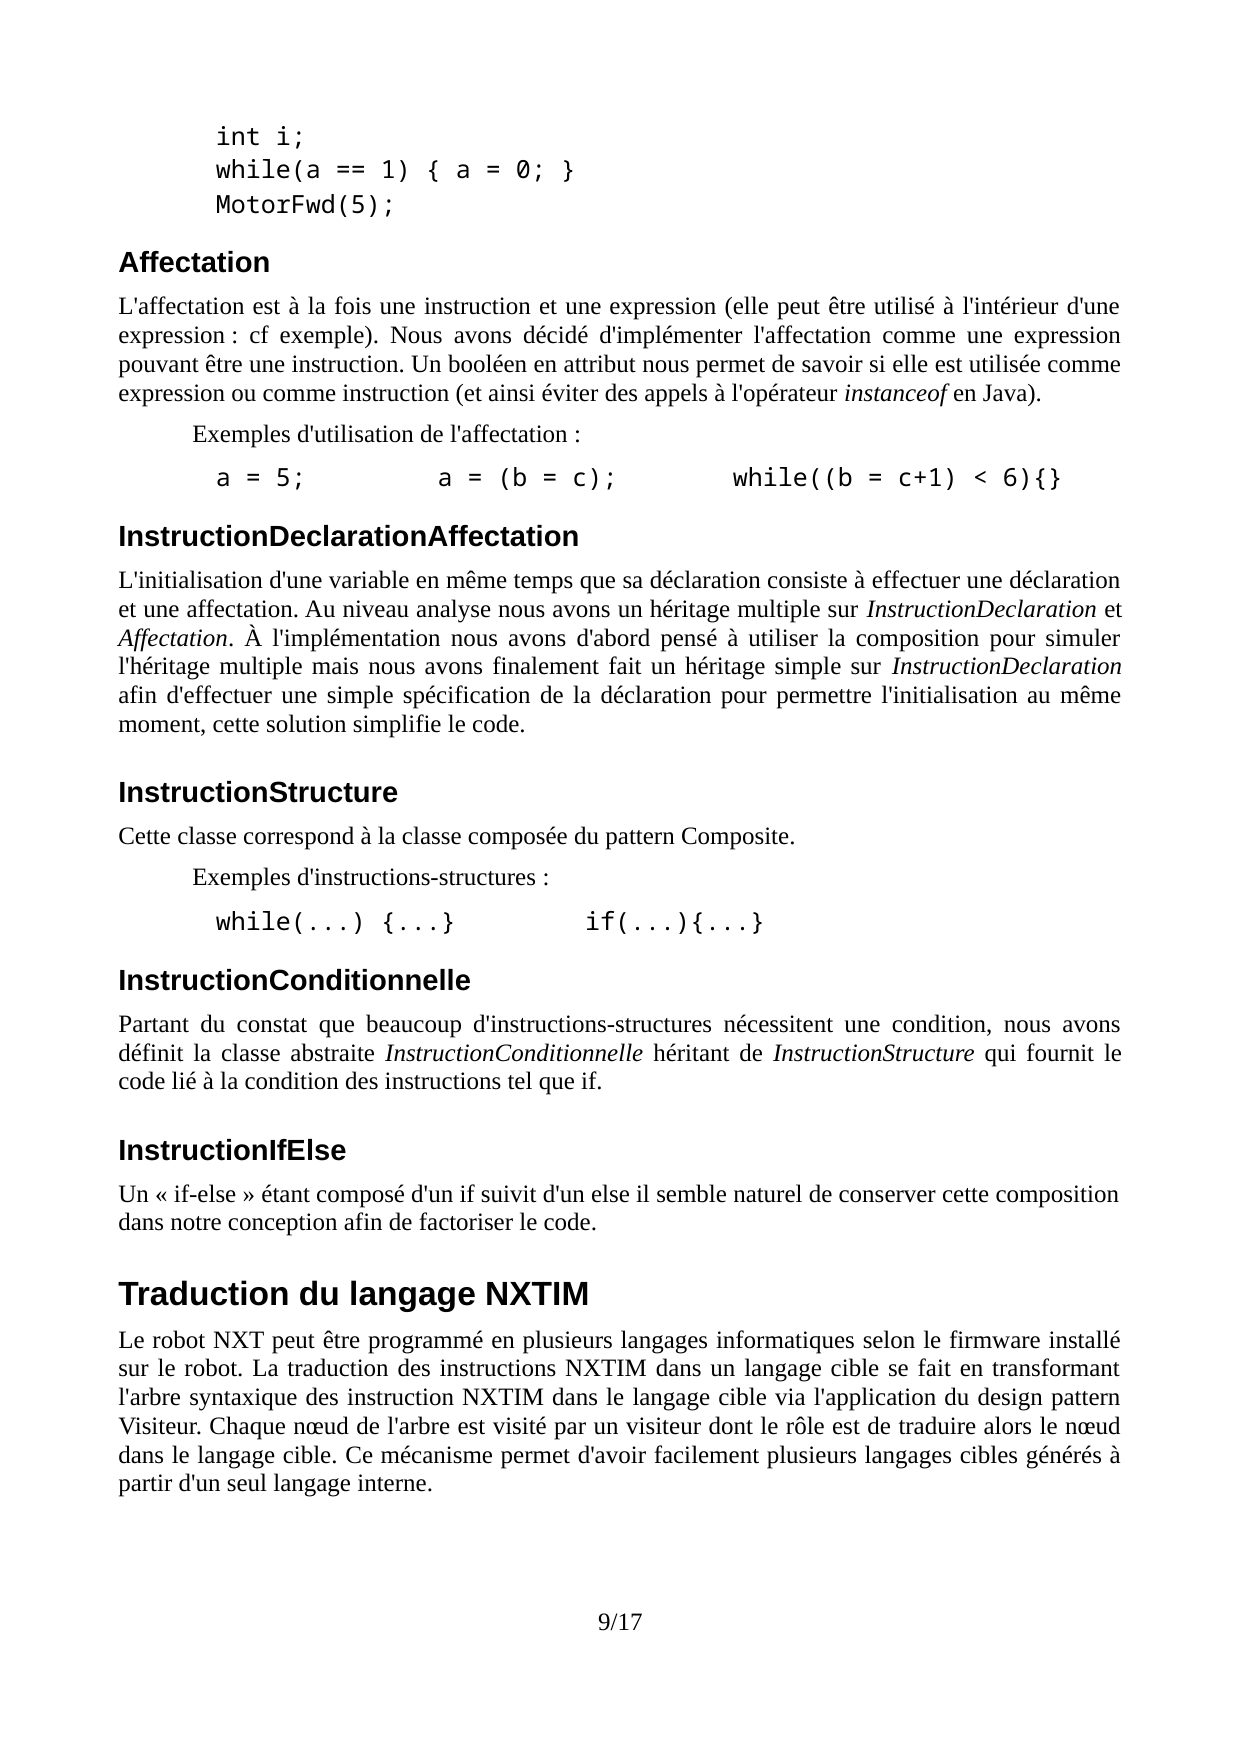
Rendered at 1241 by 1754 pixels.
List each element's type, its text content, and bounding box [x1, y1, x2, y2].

text Exemples d'instructions-structures : [118, 862, 1122, 891]
text int i; [142, 118, 1098, 152]
text Exemples d'utilisation de l'affectation : [118, 419, 1122, 448]
text while(a == 1) { a = 0; } [142, 152, 1098, 186]
subtitle Affectation [118, 245, 1122, 279]
text Cette classe correspond à la classe composée du pattern Composite. [118, 821, 1122, 850]
text Le robot NXT peut être programmé en plusieurs langages informatiques selon le firmware installé sur le robot. La traduction des instructions NXTIM dans un langage cible se fait en transformant l'arbre syntaxique des instruction NXTIM dans le langage cible via l'application du design pattern Visiteur. Chaque nœud de l'arbre est visité par un visiteur dont le rôle est de traduire alors le nœud dans le langage cible. Ce mécanisme permet d'avoir facilement plusieurs langages cibles générés à partir d'un seul langage interne. [118, 1325, 1122, 1497]
text Un « if-else » étant composé d'un if suivit d'un else il semble naturel de conserver cette composition dans notre conception afin de factoriser le code. [118, 1179, 1122, 1236]
subtitle InstructionStructure [118, 775, 1122, 809]
text L'affectation est à la fois une instruction et une expression (elle peut être utilisé à l'intérieur d'une expression : cf exemple). Nous avons décidé d'implémenter l'affectation comme une expression pouvant être une instruction. Un booléen en attribut nous permet de savoir si elle est utilisée comme expression ou comme instruction (et ainsi éviter des appels à l'opérateur instanceof en Java). [118, 291, 1122, 406]
text MotorFwd(5); [142, 186, 1098, 220]
subtitle InstructionConditionnelle [118, 963, 1122, 996]
subtitle InstructionIfElse [118, 1133, 1122, 1166]
subtitle Traduction du langage NXTIM [118, 1274, 1122, 1312]
text Partant du constat que beaucoup d'instructions-structures nécessitent une condition, nous avons définit la classe abstraite InstructionConditionnelle héritant de InstructionStructure qui fournit le code lié à la condition des instructions tel que if. [118, 1009, 1122, 1095]
text while(...) {...} if(...){...} [142, 904, 1098, 938]
text L'initialisation d'une variable en même temps que sa déclaration consiste à effectuer une déclaration et une affectation. Au niveau analyse nous avons un héritage multiple sur InstructionDeclaration et Affectation. À l'implémentation nous avons d'abord pensé à utiliser la composition pour simuler l'héritage multiple mais nous avons finalement fait un héritage simple sur InstructionDeclaration afin d'effectuer une simple spécification de la déclaration pour permettre l'initialisation au même moment, cette solution simplifie le code. [118, 565, 1122, 738]
subtitle InstructionDeclarationAffectation [118, 519, 1122, 553]
text a = 5; a = (b = c); while((b = c+1) < 6){} [142, 460, 1098, 494]
